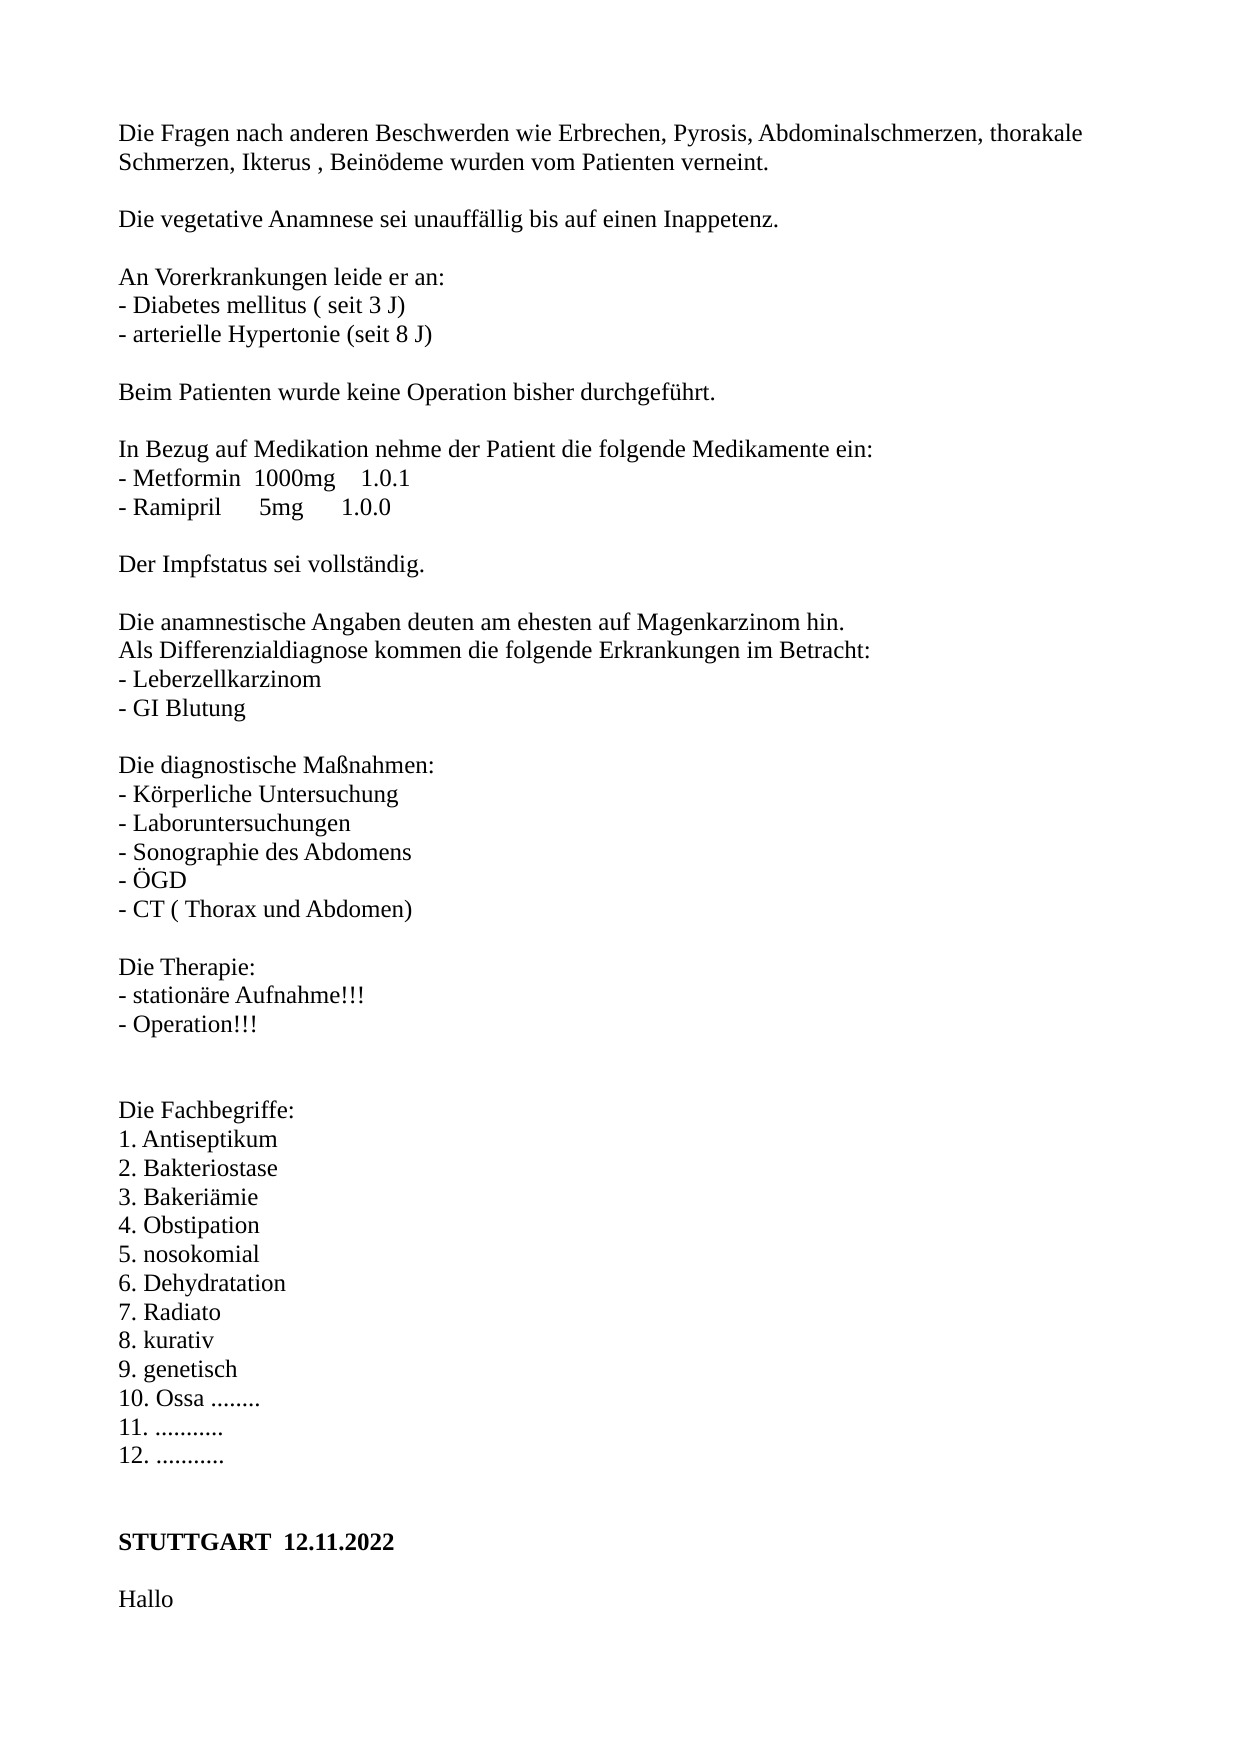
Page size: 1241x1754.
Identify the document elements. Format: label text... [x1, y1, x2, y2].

text 5. nosokomial [118, 1239, 1122, 1268]
text Die Fachbegriffe: [118, 1096, 1122, 1124]
text 4. Obstipation [118, 1211, 1122, 1239]
text - ÖGD [118, 866, 1122, 894]
text - stationäre Aufnahme!!! [118, 981, 1122, 1009]
text 11. ........... [118, 1412, 1122, 1441]
text - Ramipril 5mg 1.0.0 [118, 492, 1122, 521]
text - Körperliche Untersuchung [118, 779, 1122, 808]
text - arterielle Hypertonie (seit 8 J) [118, 319, 1122, 348]
text 8. kurativ [118, 1326, 1122, 1354]
text 9. genetisch [118, 1354, 1122, 1383]
text In Bezug auf Medikation nehme der Patient die folgende Medikamente ein: [118, 434, 1122, 463]
text - GI Blutung [118, 693, 1122, 722]
text 1. Antiseptikum [118, 1124, 1122, 1153]
text - Metformin 1000mg 1.0.1 [118, 463, 1122, 492]
text 12. ........... [118, 1441, 1122, 1469]
text STUTTGART 12.11.2022 [118, 1527, 1122, 1556]
text Beim Patienten wurde keine Operation bisher durchgeführt. [118, 377, 1122, 406]
text - Leberzellkarzinom [118, 664, 1122, 693]
text 7. Radiato [118, 1297, 1122, 1326]
text Der Impfstatus sei vollständig. [118, 549, 1122, 578]
text Hallo [118, 1584, 1122, 1613]
text 3. Bakeriämie [118, 1182, 1122, 1211]
text Die Fragen nach anderen Beschwerden wie Erbrechen, Pyrosis, Abdominalschmerzen, thorakale Schmerzen, Ikterus , Beinödeme wurden vom Patienten verneint. [118, 118, 1122, 176]
text - Laboruntersuchungen [118, 808, 1122, 837]
text 2. Bakteriostase [118, 1153, 1122, 1182]
text Als Differenzialdiagnose kommen die folgende Erkrankungen im Betracht: [118, 636, 1122, 664]
text 6. Dehydratation [118, 1268, 1122, 1297]
text Die anamnestische Angaben deuten am ehesten auf Magenkarzinom hin. [118, 607, 1122, 636]
text Die vegetative Anamnese sei unauffällig bis auf einen Inappetenz. [118, 204, 1122, 233]
text - CT ( Thorax und Abdomen) [118, 894, 1122, 923]
text An Vorerkrankungen leide er an: [118, 262, 1122, 291]
text Die diagnostische Maßnahmen: [118, 751, 1122, 779]
text - Sonographie des Abdomens [118, 837, 1122, 866]
text 10. Ossa ........ [118, 1383, 1122, 1412]
text Die Therapie: [118, 952, 1122, 981]
text - Diabetes mellitus ( seit 3 J) [118, 291, 1122, 319]
text - Operation!!! [118, 1009, 1122, 1038]
